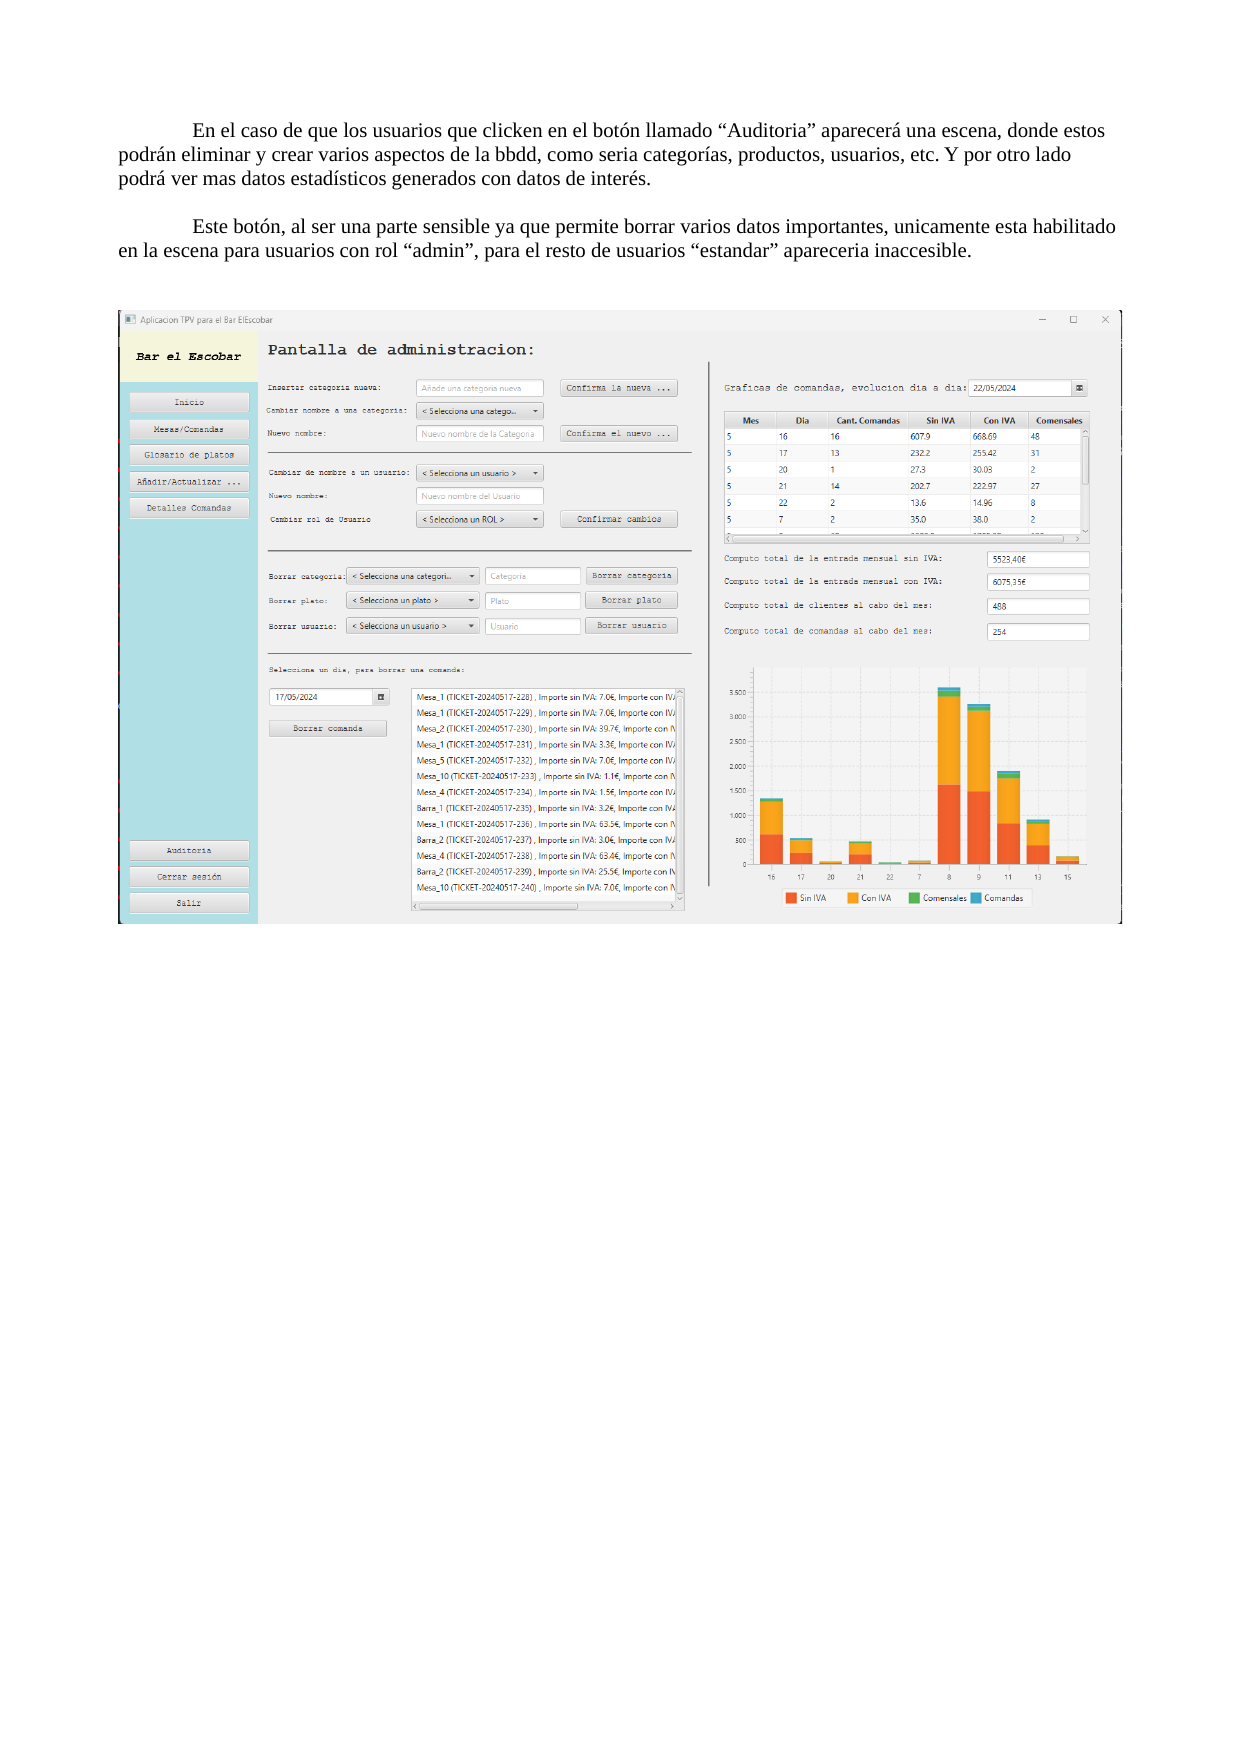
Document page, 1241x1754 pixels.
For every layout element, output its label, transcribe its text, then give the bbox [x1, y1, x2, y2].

text En el caso de que los usuarios que clicken en el botón llamado “Auditoria” aparecerá una escena, donde estos podrán eliminar y crear varios aspectos de la bbdd, como seria categorías, productos, usuarios, etc. Y por otro lado podrá ver mas datos estadísticos generados con datos de interés. [118, 118, 1122, 190]
text Este botón, al ser una parte sensible ya que permite borrar varios datos importantes, unicamente esta habilitado en la escena para usuarios con rol “admin”, para el resto de usuarios “estandar” apareceria inaccesible. [118, 214, 1122, 262]
picture [118, 310, 1123, 924]
